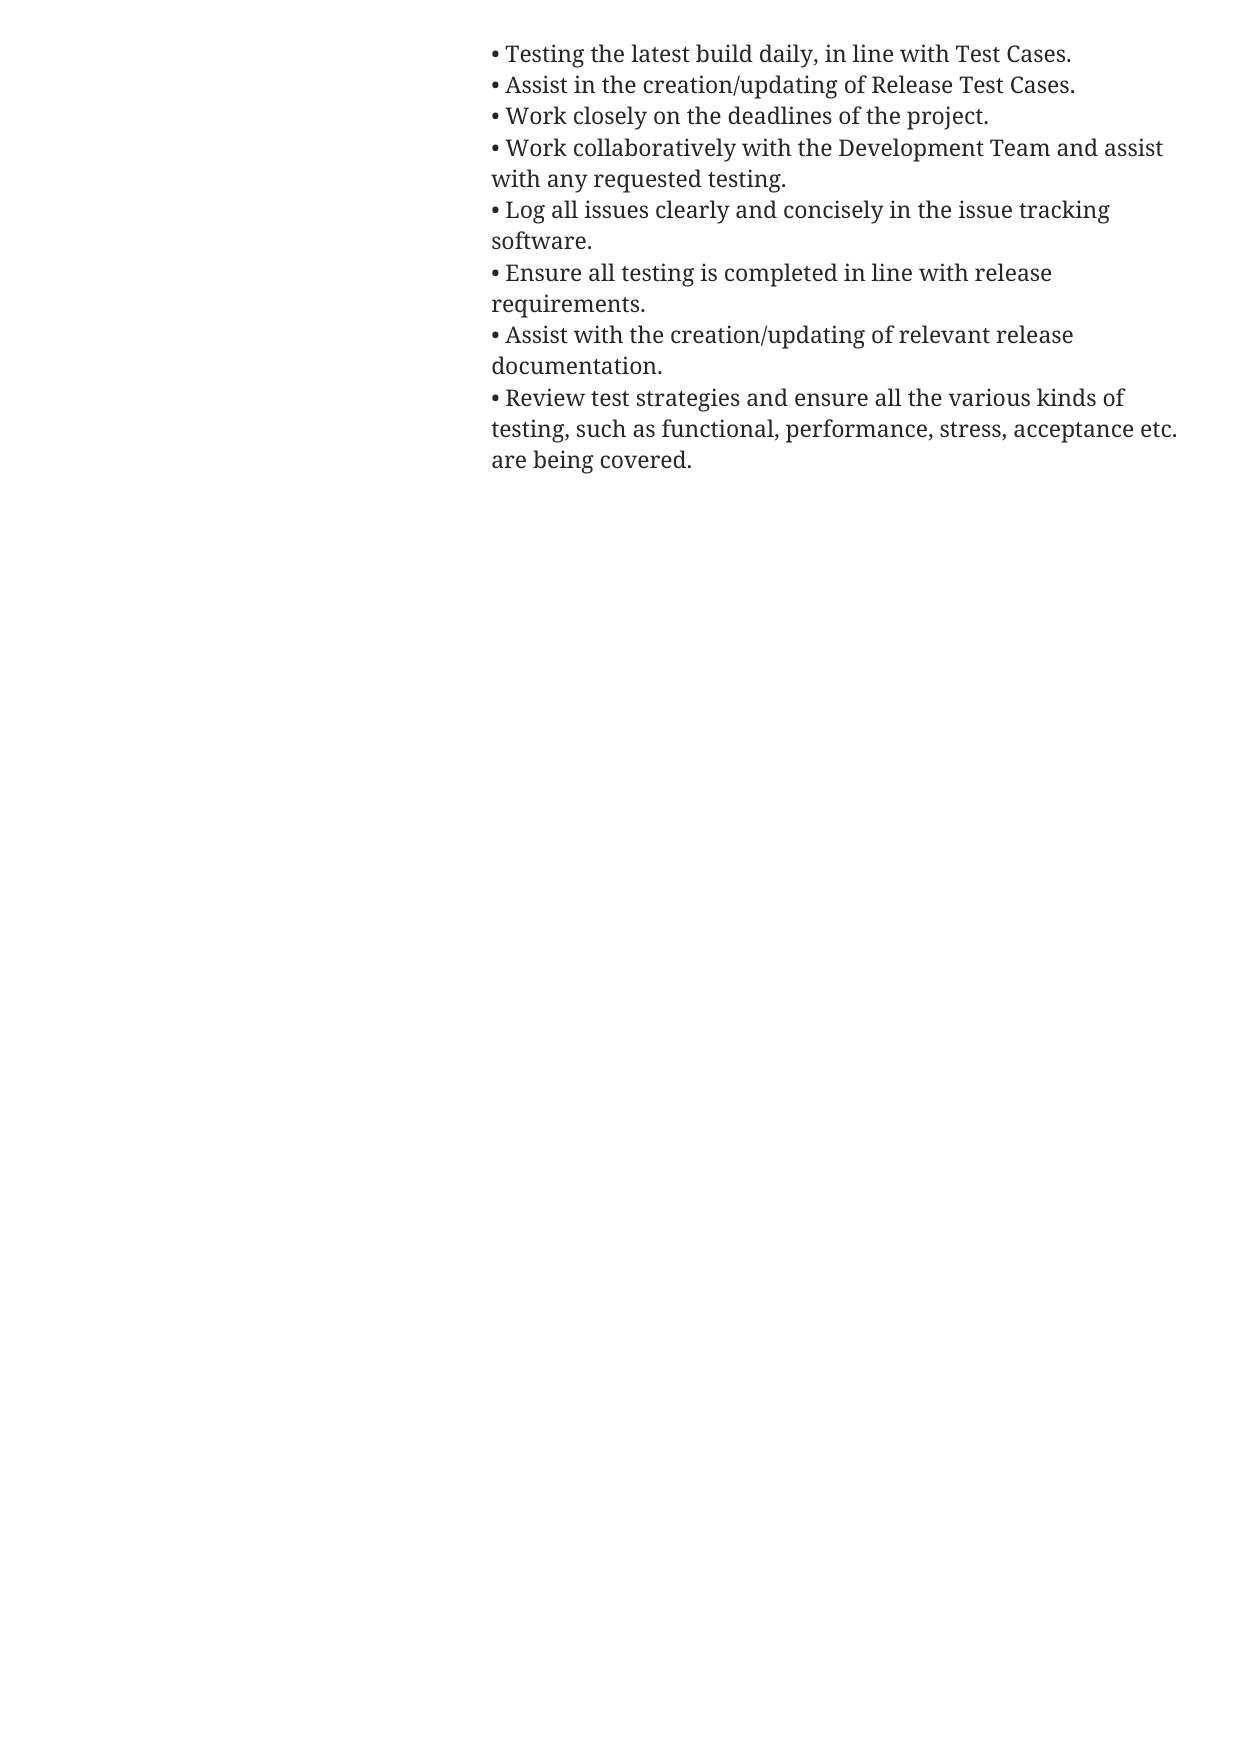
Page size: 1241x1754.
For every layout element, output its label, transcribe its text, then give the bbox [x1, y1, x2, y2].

table_cell [38, 38, 416, 492]
table_cell • Testing the latest build daily, in line with Test Cases. • Assist in the creation/updating of Release Test Cases. • Work closely on the deadlines of the project. • Work collaboratively with the Development Team and assist with any requested testing. • Log all issues clearly and concisely in the issue tracking software. • Ensure all testing is completed in line with release requirements. • Assist with the creation/updating of relevant release documentation. • Review test strategies and ensure all the various kinds of testing, such as functional, performance, stress, acceptance etc. are being covered. [416, 38, 1202, 492]
